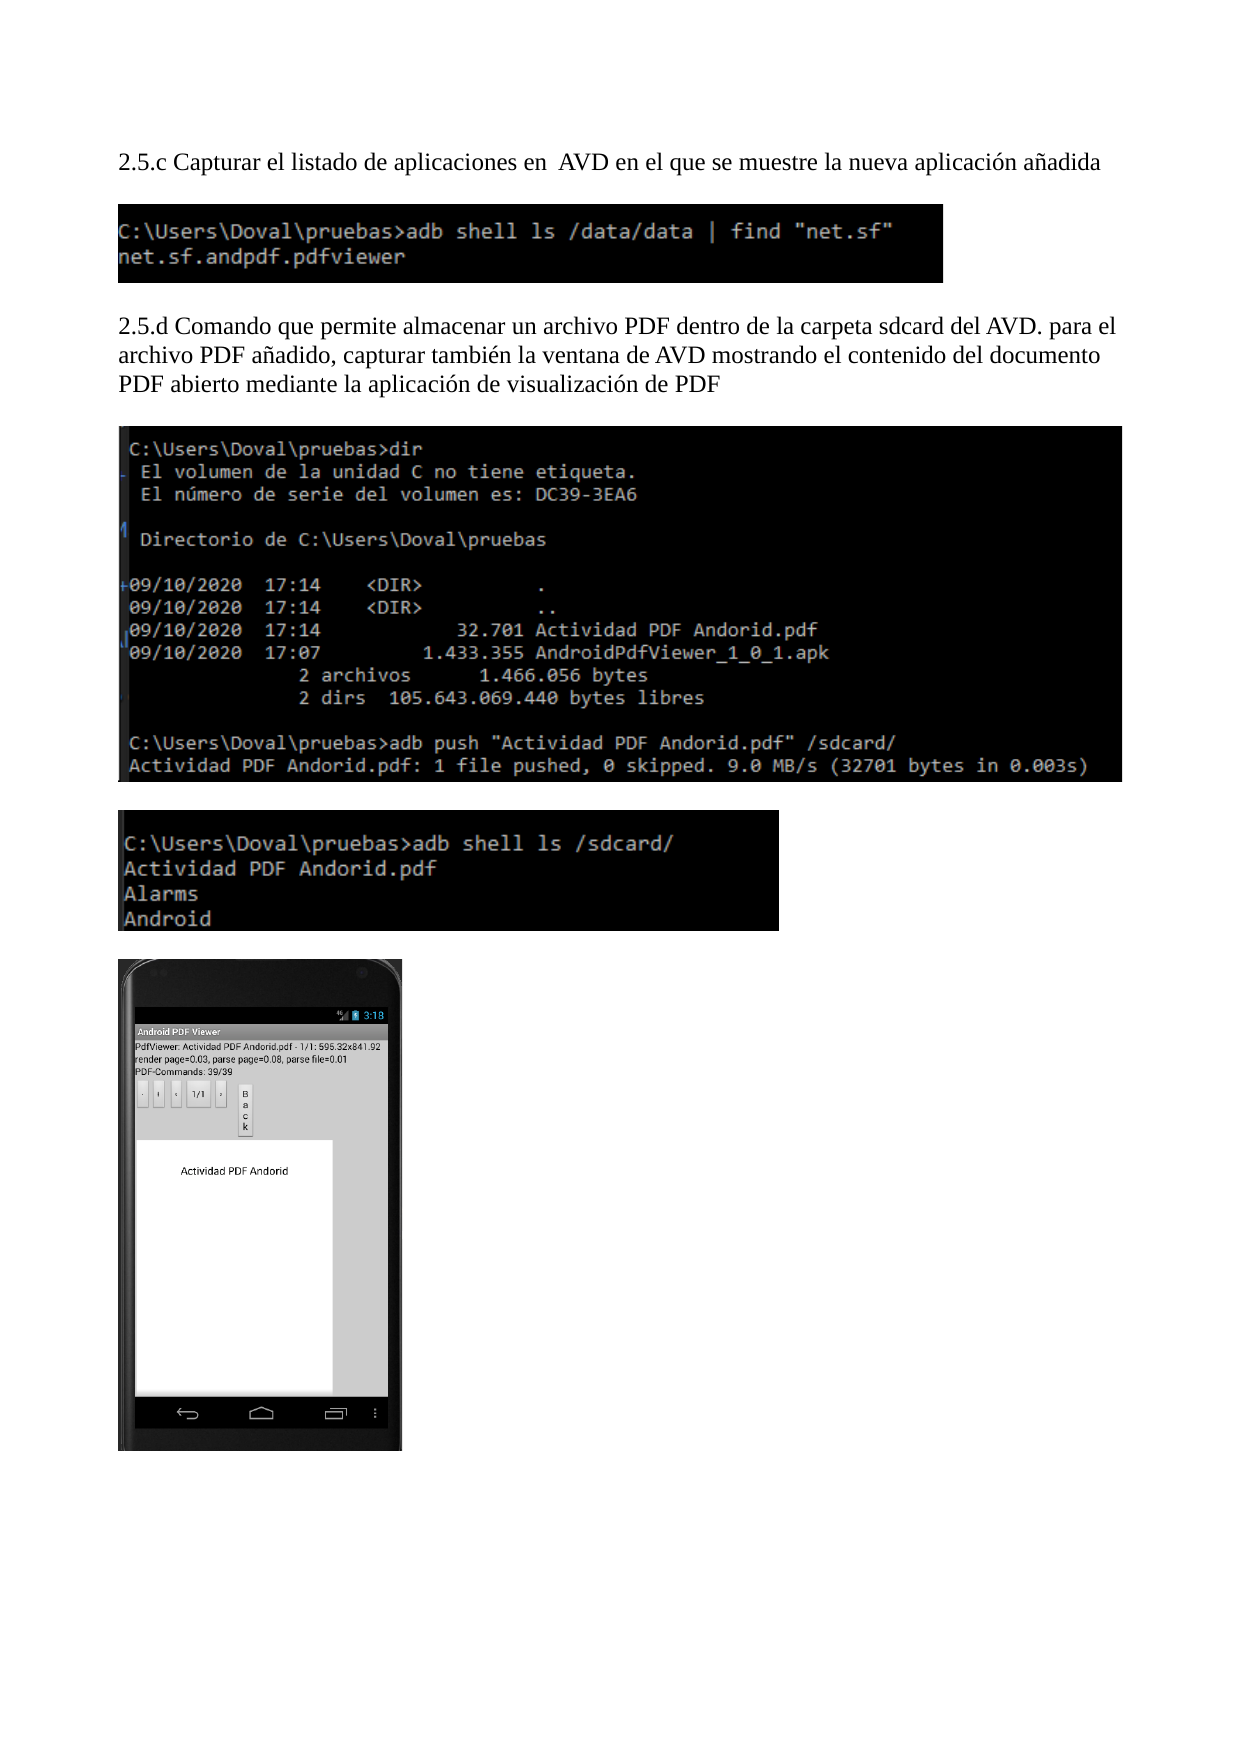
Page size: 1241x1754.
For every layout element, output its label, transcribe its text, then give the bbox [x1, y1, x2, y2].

text 2.5.d Comando que permite almacenar un archivo PDF dentro de la carpeta sdcard del AVD. para el archivo PDF añadido, capturar también la ventana de AVD mostrando el contenido del documento PDF abierto mediante la aplicación de visualización de PDF [118, 311, 1122, 397]
text 2.5.c Capturar el listado de aplicaciones en AVD en el que se muestre la nueva aplicación añadida [118, 147, 1122, 176]
